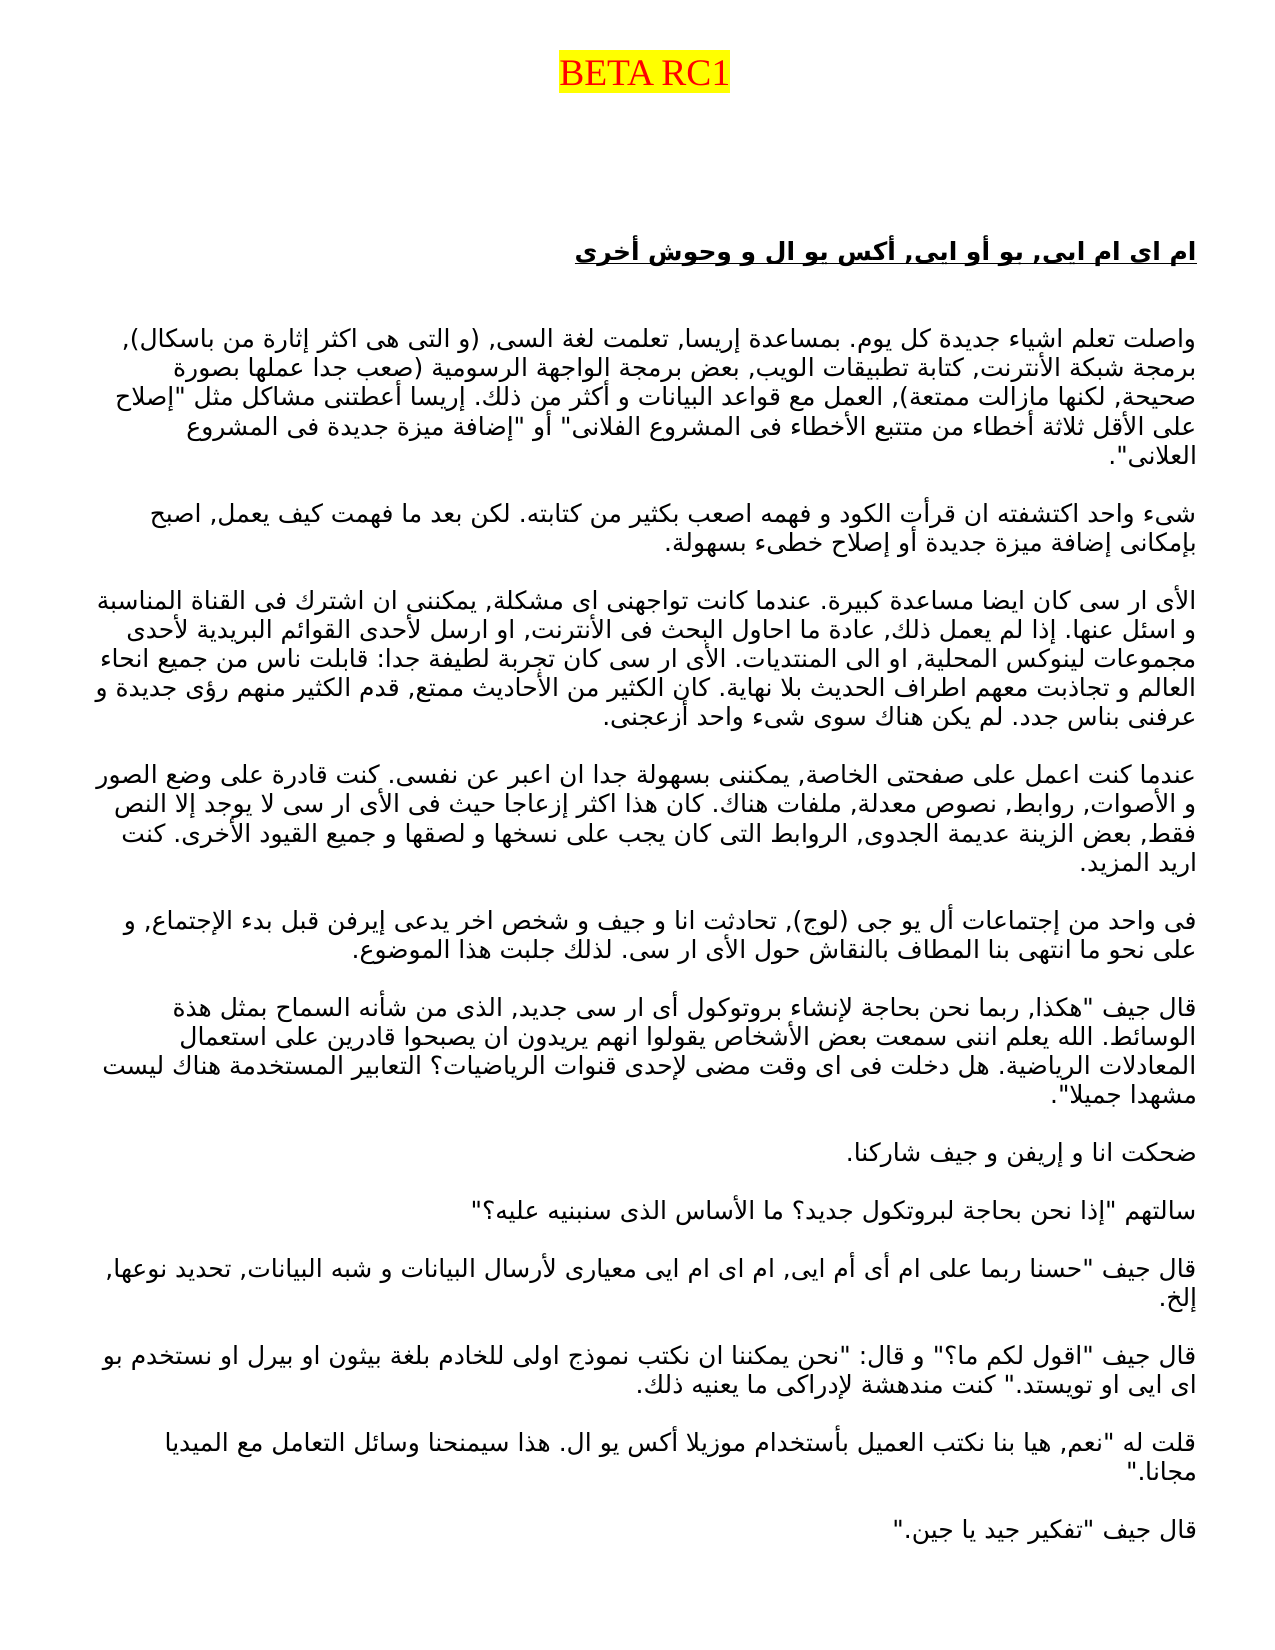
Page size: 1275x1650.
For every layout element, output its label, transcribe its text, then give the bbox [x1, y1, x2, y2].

text قلت له "نعم, هيا بنا نكتب العميل بأستخدام موزيلا أكس يو ال. هذا سيمنحنا وسائل التعامل مع الميديا مجانا." [92, 1428, 1197, 1487]
text قال جيف "تفكير جيد يا جين." [92, 1516, 1197, 1545]
text ام اى ام ايى, بو أو ايى, أكس يو ال و وحوش أخرى [92, 238, 1197, 267]
text قال جيف "اقول لكم ما؟" و قال: "نحن يمكننا ان نكتب نموذج اولى للخادم بلغة بيثون او بيرل او نستخدم بو اى ايى او تويستد." كنت مندهشة لإدراكى ما يعنيه ذلك. [92, 1341, 1197, 1400]
text فى واحد من إجتماعات أل يو جى (لوج), تحادثت انا و جيف و شخص اخر يدعى إيرفن قبل بدء الإجتماع, و على نحو ما انتهى بنا المطاف بالنقاش حول الأى ار سى. لذلك جلبت هذا الموضوع. [92, 906, 1197, 964]
text واصلت تعلم اشياء جديدة كل يوم. بمساعدة إريسا, تعلمت لغة السى, (و التى هى اكثر إثارة من باسكال), برمجة شبكة الأنترنت, كتابة تطبيقات الويب, بعض برمجة الواجهة الرسومية (صعب جدا عملها بصورة صحيحة, لكنها مازالت ممتعة), العمل مع قواعد البيانات و أكثر من ذلك. إريسا أعطتنى مشاكل مثل "إصلاح على الأقل ثلاثة أخطاء من متتبع الأخطاء فى المشروع الفلانى" أو "إضافة ميزة جديدة فى المشروع العلانى". [92, 324, 1197, 470]
text سالتهم "إذا نحن بحاجة لبروتكول جديد؟ ما الأساس الذى سنبنيه عليه؟" [92, 1196, 1197, 1226]
text الأى ار سى كان ايضا مساعدة كبيرة. عندما كانت تواجهنى اى مشكلة, يمكننى ان اشترك فى القناة المناسبة و اسئل عنها. إذا لم يعمل ذلك, عادة ما احاول البحث فى الأنترنت, او ارسل لأحدى القوائم البريدية لأحدى مجموعات لينوكس المحلية, او الى المنتديات. الأى ار سى كان تجربة لطيفة جدا: قابلت ناس من جميع انحاء العالم و تجاذبت معهم اطراف الحديث بلا نهاية. كان الكثير من الأحاديث ممتع, قدم الكثير منهم رؤى جديدة و عرفنى بناس جدد. لم يكن هناك سوى شىء واحد أزعجنى. [92, 586, 1197, 732]
text شىء واحد اكتشفته ان قرأت الكود و فهمه اصعب بكثير من كتابته. لكن بعد ما فهمت كيف يعمل, اصبح بإمكانى إضافة ميزة جديدة أو إصلاح خطىء بسهولة. [92, 499, 1197, 557]
text قال جيف "حسنا ربما على ام أى أم ايى, ام اى ام ايى معيارى لأرسال البيانات و شبه البيانات, تحديد نوعها, إلخ. [92, 1254, 1197, 1313]
text ضحكت انا و إريفن و جيف شاركنا. [92, 1138, 1197, 1168]
text قال جيف "هكذا, ربما نحن بحاجة لإنشاء بروتوكول أى ار سى جديد, الذى من شأنه السماح بمثل هذة الوسائط. الله يعلم اننى سمعت بعض الأشخاص يقولوا انهم يريدون ان يصبحوا قادرين على استعمال المعادلات الرياضية. هل دخلت فى اى وقت مضى لإحدى قنوات الرياضيات؟ التعابير المستخدمة هناك ليست مشهدا جميلا". [92, 993, 1197, 1110]
text عندما كنت اعمل على صفحتى الخاصة, يمكننى بسهولة جدا ان اعبر عن نفسى. كنت قادرة على وضع الصور و الأصوات, روابط, نصوص معدلة, ملفات هناك. كان هذا اكثر إزعاجا حيث فى الأى ار سى لا يوجد إلا النص فقط, بعض الزينة عديمة الجدوى, الروابط التى كان يجب على نسخها و لصقها و جميع القيود الأخرى. كنت اريد المزيد. [92, 761, 1197, 877]
